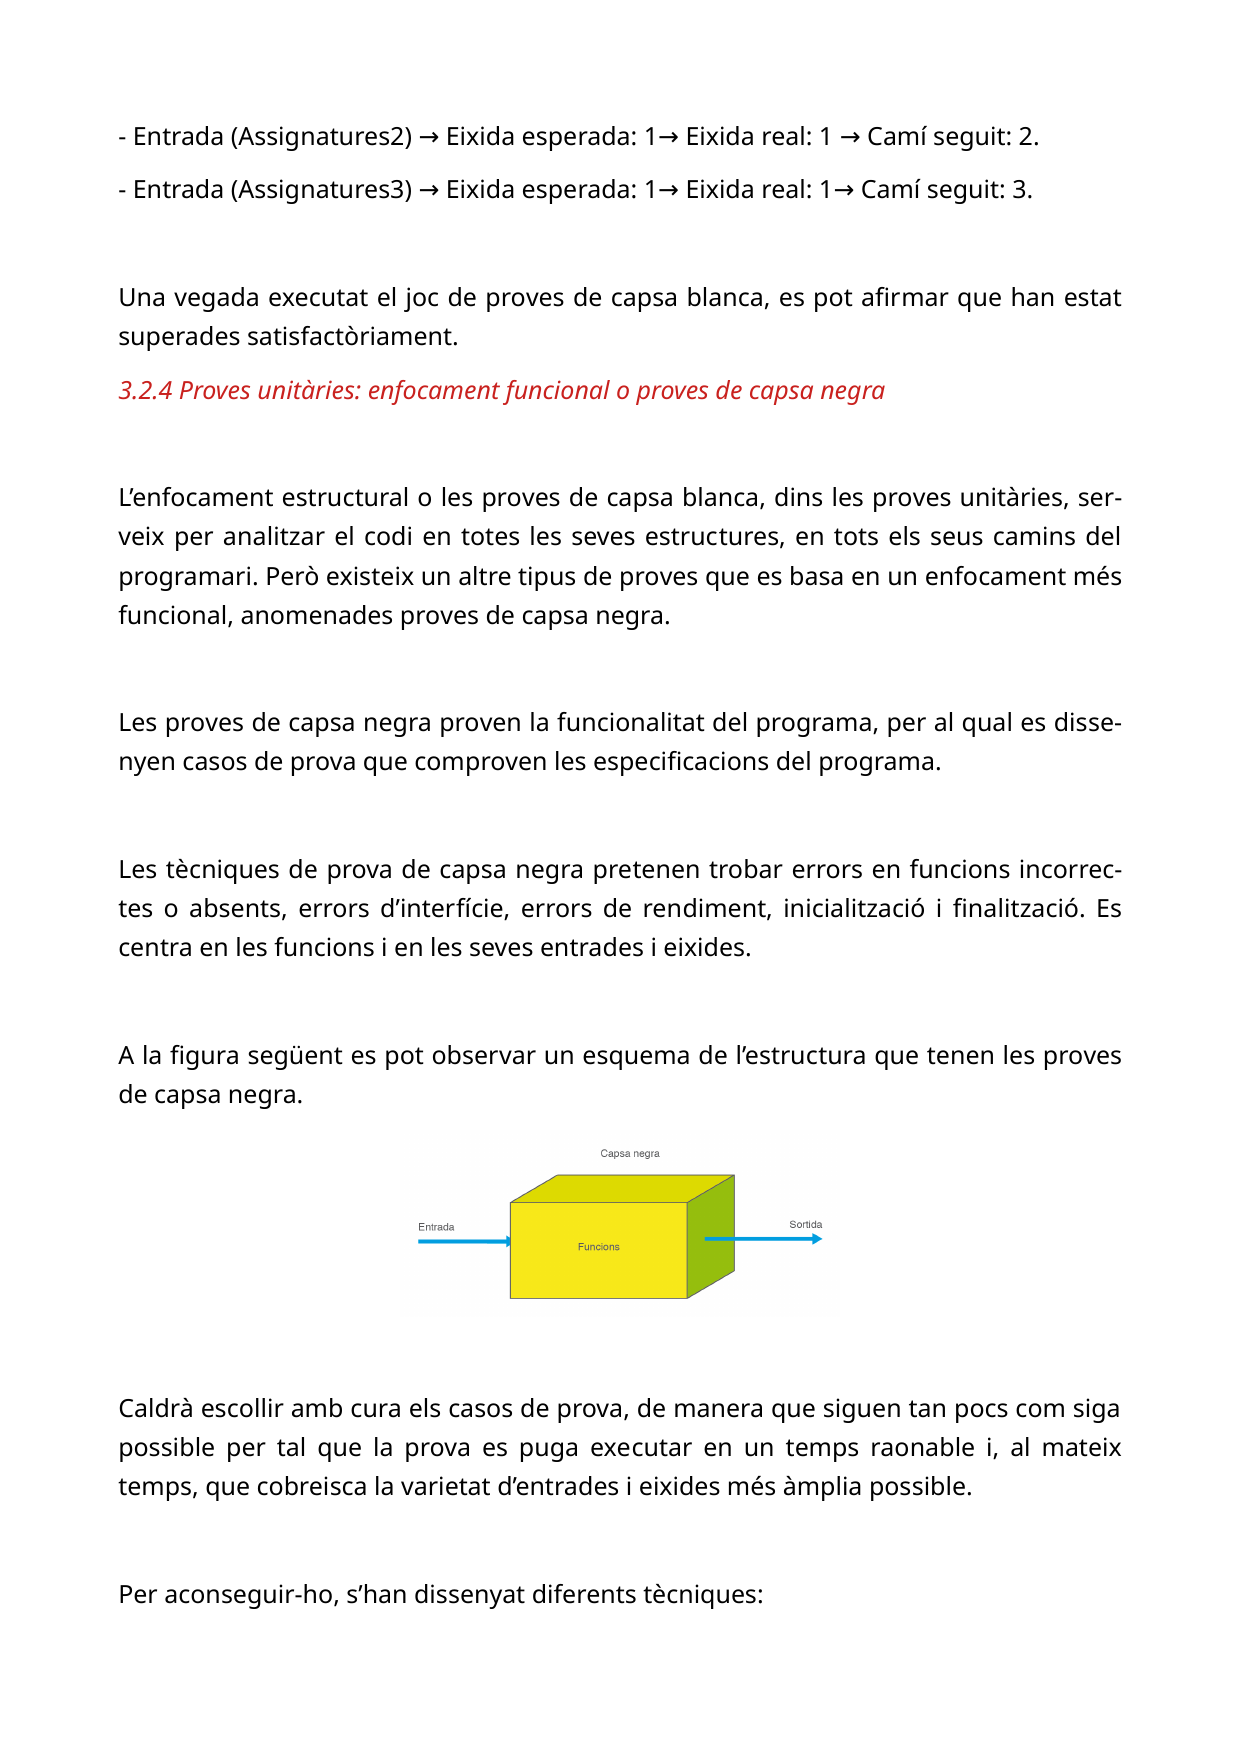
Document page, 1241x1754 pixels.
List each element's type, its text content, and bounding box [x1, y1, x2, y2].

text - Entrada (Assig­na­tu­res3) → Eixida espe­rada: 1→ Eixida real: 1→ Camí seguit: 3. [118, 172, 1122, 206]
text L’enfo­ca­ment estruc­tu­ral o les pro­ves de capsa blanca, dins les pro­ves uni­tà­ries, ser­veix per ana­lit­zar el codi en totes les seves estruc­tu­res, en tots els seus camins del programari. Però exis­teix un altre tipus de pro­ves que es basa en un enfo­ca­ment més fun­ci­o­nal, ano­me­na­des pro­ves de capsa negra. [118, 480, 1122, 631]
text 3.2.4 Proves unitàries: enfocament funcional o proves de capsa negra [118, 372, 1122, 406]
text Cal­drà esco­llir amb cura els casos de prova, de manera que siguen tan pocs com siga possi­ble per tal que la prova es puga exe­cu­tar en un temps rao­na­ble i, al mateix temps, que cobrei­sca la vari­e­tat d’entra­des i eixides més àmplia pos­si­ble. [118, 1390, 1122, 1503]
picture [400, 1130, 840, 1317]
text Per acon­se­guir-ho, s’han dis­se­nyat dife­rents tèc­ni­ques: [118, 1576, 1122, 1610]
text Les tèc­ni­ques de prova de capsa negra pre­te­nen tro­bar errors en fun­ci­ons incor­rec­tes o absents, errors d’inter­fí­cie, errors de ren­di­ment, ini­ci­a­lit­za­ció i fina­lit­za­ció. Es cen­tra en les fun­ci­ons i en les seves entra­des i eixides. [118, 851, 1122, 964]
text Una vegada exe­cu­tat el joc de pro­ves de capsa blanca, es pot afir­mar que han estat supera­des satis­fac­tò­ri­a­ment. [118, 279, 1122, 353]
text - Entrada (Assig­na­tu­res2) → Eixida espe­rada: 1→ Eixida real: 1 → Camí seguit: 2. [118, 118, 1122, 152]
text Les pro­ves de capsa negra pro­ven la fun­ci­o­na­li­tat del pro­grama, per al qual es dis­se­nyen casos de prova que com­pro­ven les espe­ci­fi­ca­ci­ons del pro­grama. [118, 705, 1122, 778]
text A la figura següent es pot obser­var un esquema de l’estruc­tura que tenen les pro­ves de capsa negra. [118, 1037, 1122, 1111]
